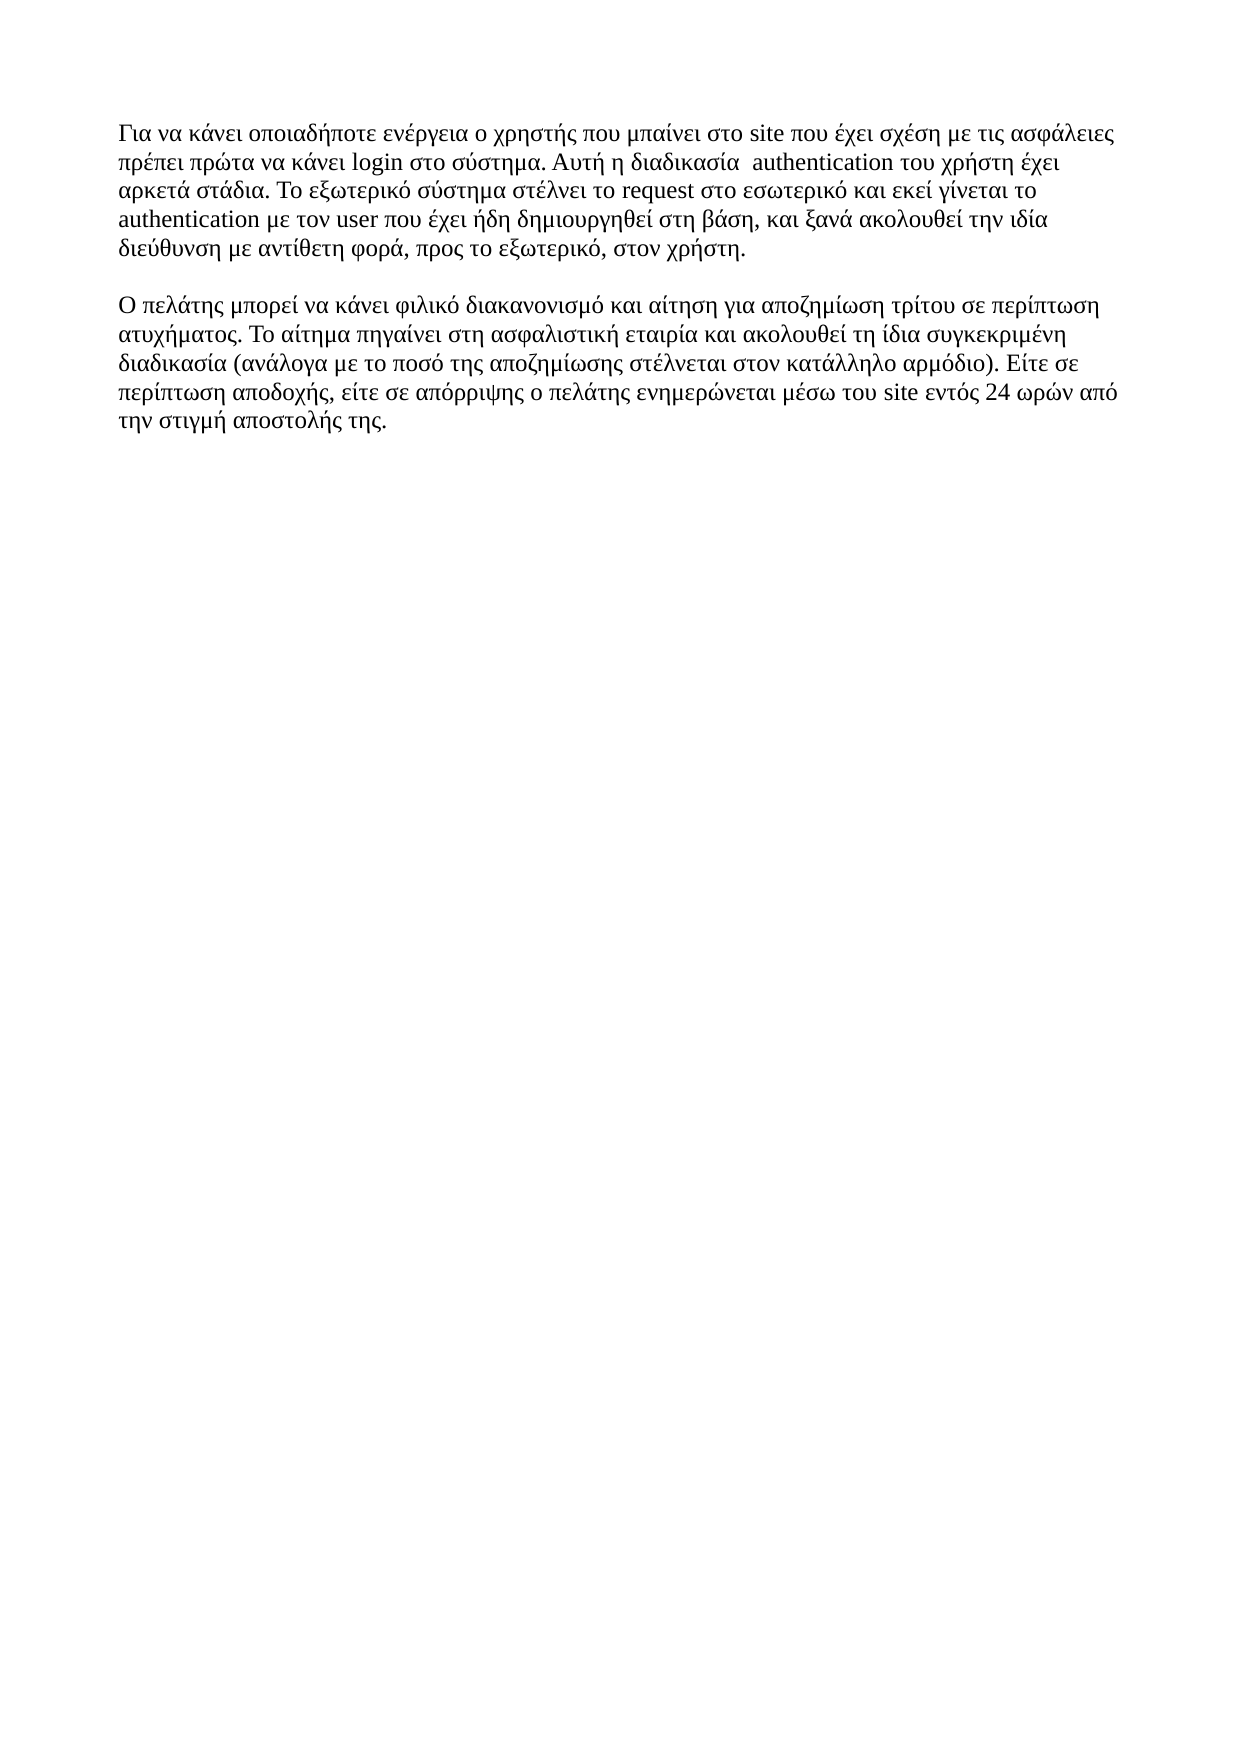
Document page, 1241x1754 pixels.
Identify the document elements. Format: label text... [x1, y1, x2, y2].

text Ο πελάτης μπορεί να κάνει φιλικό διακανονισμό και αίτηση για αποζημίωση τρίτου σε περίπτωση ατυχήματος. Το αίτημα πηγαίνει στη ασφαλιστική εταιρία και ακολουθεί τη ίδια συγκεκριμένη διαδικασία (ανάλογα με το ποσό της αποζημίωσης στέλνεται στον κατάλληλο αρμόδιο). Είτε σε περίπτωση αποδοχής, είτε σε απόρριψης ο πελάτης ενημερώνεται μέσω του site εντός 24 ωρών από την στιγμή αποστολής της. [118, 291, 1122, 434]
text Για να κάνει οποιαδήποτε ενέργεια ο χρηστής που μπαίνει στο site που έχει σχέση με τις ασφάλειες πρέπει πρώτα να κάνει login στο σύστημα. Αυτή η διαδικασία authentication του χρήστη έχει αρκετά στάδια. Το εξωτερικό σύστημα στέλνει το request στο εσωτερικό και εκεί γίνεται το authentication με τον user που έχει ήδη δημιουργηθεί στη βάση, και ξανά ακολουθεί την ιδία διεύθυνση με αντίθετη φορά, προς το εξωτερικό, στον χρήστη. [118, 118, 1122, 262]
